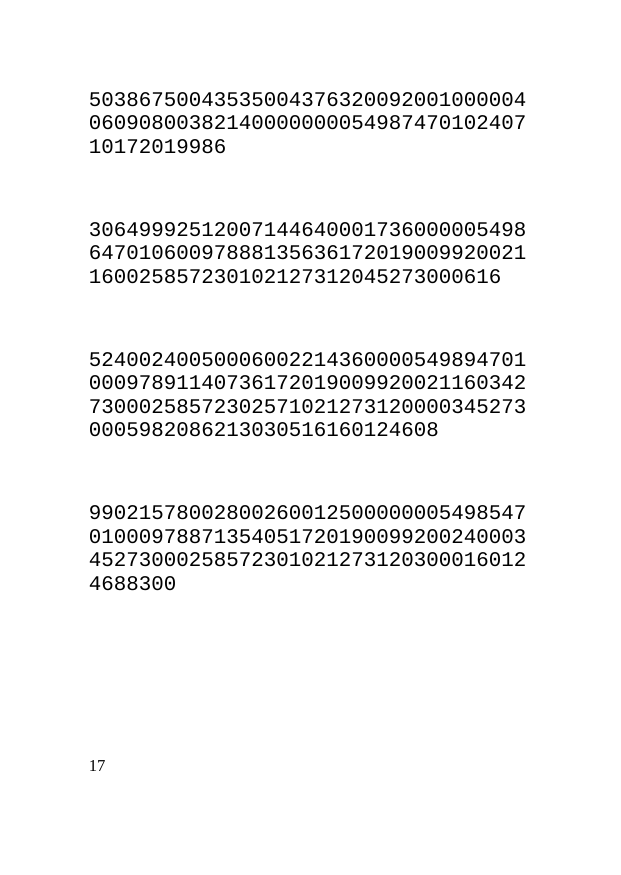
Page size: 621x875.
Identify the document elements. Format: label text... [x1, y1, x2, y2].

text 503867500435350043763200920010000040609080038214000000005498747010240710172019986 [88, 88, 532, 159]
text 9902157800280026001250000000549854701000978871354051720190099200240003452730002585723010212731203000160124688300 [88, 502, 532, 597]
text 5240024005000600221436000054989470100097891140736172019009920021160342730002585723025710212731200003452730005982086213030516160124608 [88, 348, 532, 443]
text 3064999251200714464000173600000549864701060097888135636172019009920021160025857230102127312045273000616 [88, 218, 532, 289]
